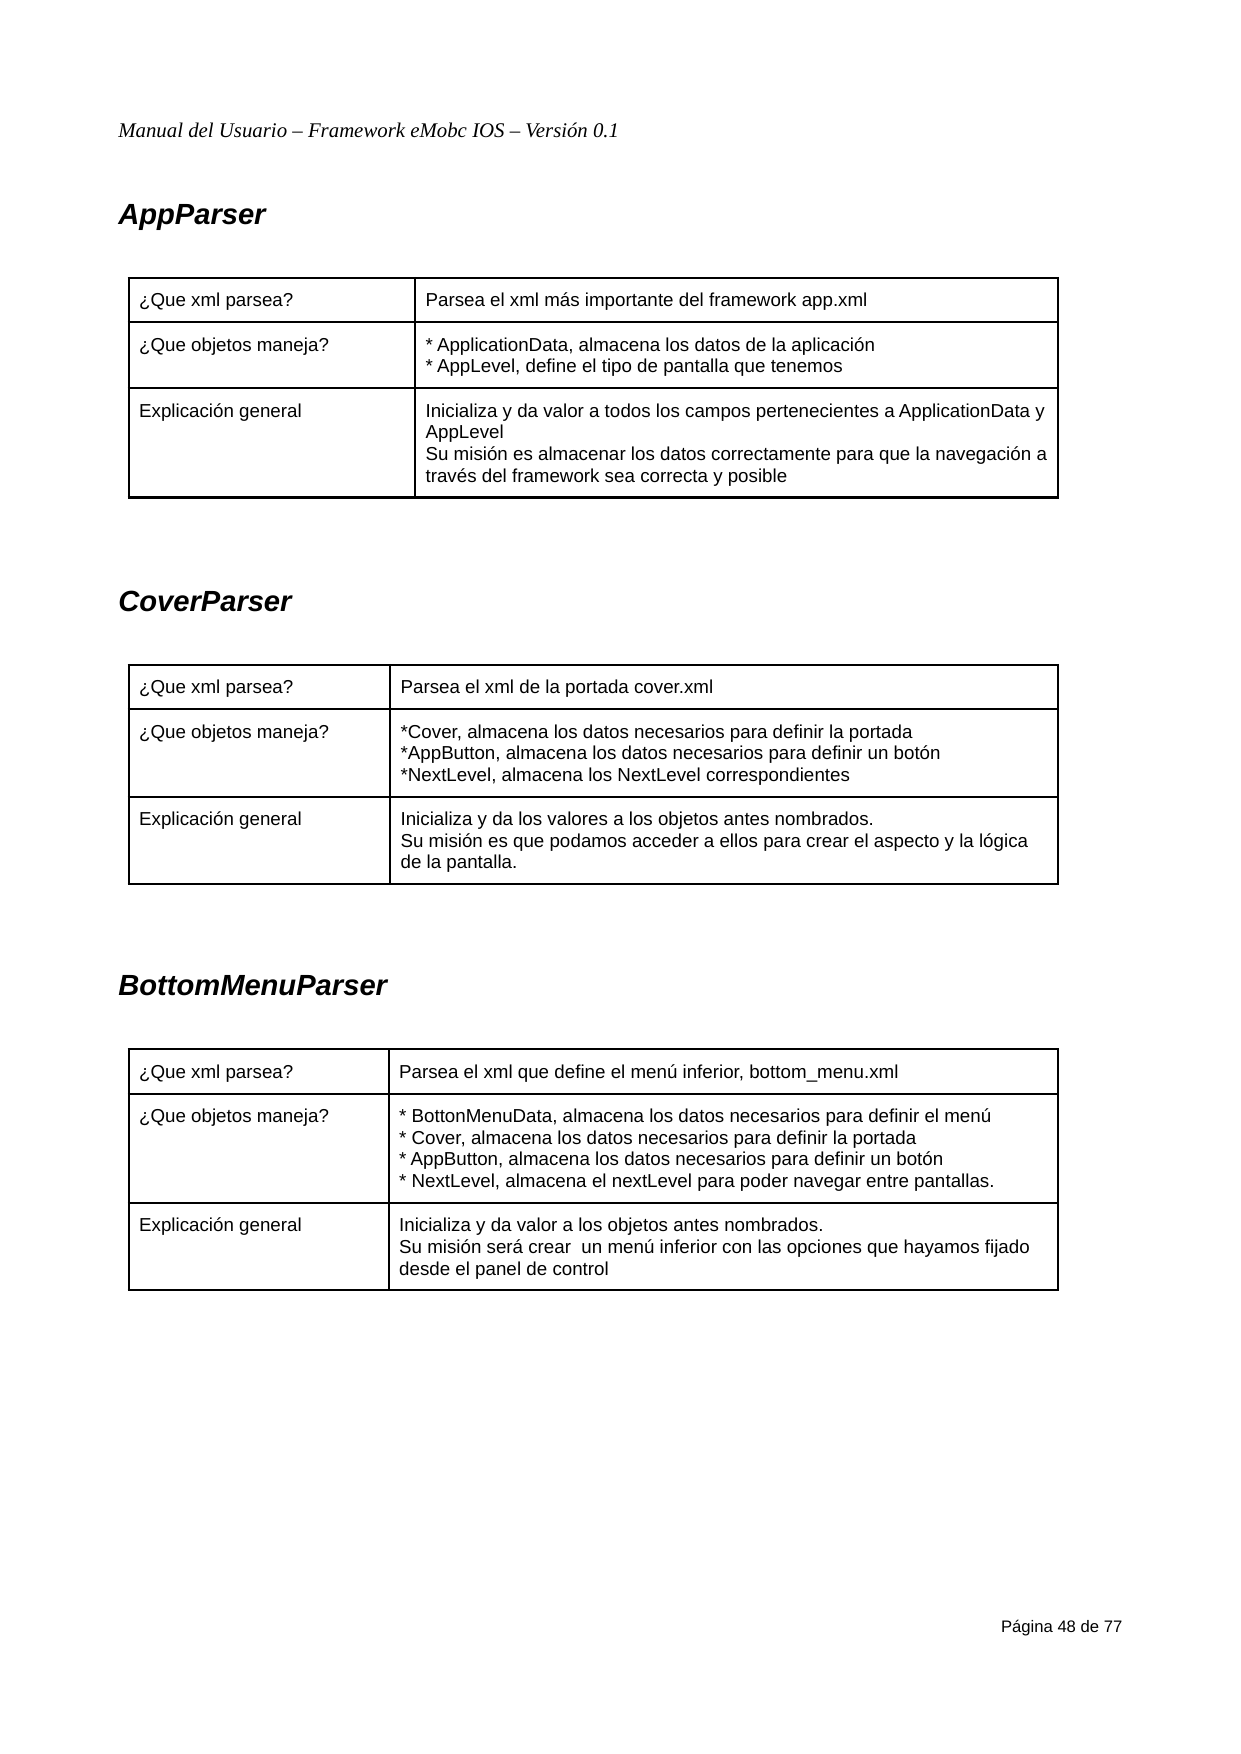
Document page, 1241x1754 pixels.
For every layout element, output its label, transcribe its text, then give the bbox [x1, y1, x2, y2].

table_cell Explicación general [130, 1204, 388, 1289]
table_header ¿Que xml parsea? [130, 1050, 388, 1092]
table_cell ¿Que objetos maneja? [130, 1095, 388, 1202]
table_cell ¿Que objetos maneja? [130, 323, 414, 387]
table_cell Explicación general [130, 389, 414, 496]
subtitle AppParser [118, 197, 1122, 230]
table_header ¿Que xml parsea? [130, 279, 414, 321]
subtitle CoverParser [118, 583, 1122, 617]
table_cell Explicación general [130, 798, 389, 883]
table_header Parsea el xml más importante del framework app.xml [416, 279, 1057, 321]
table_cell Inicializa y da los valores a los objetos antes nombrados. Su misión es que podamos acceder a ellos para crear el aspecto y la lógica de la pantalla. [391, 798, 1057, 883]
table_header Parsea el xml que define el menú inferior, bottom_menu.xml [390, 1050, 1057, 1092]
subtitle BottomMenuParser [118, 968, 1122, 1001]
table_cell * BottonMenuData, almacena los datos necesarios para definir el menú * Cover, almacena los datos necesarios para definir la portada * AppButton, almacena los datos necesarios para definir un botón * NextLevel, almacena el nextLevel para poder navegar entre pantallas. [390, 1095, 1057, 1202]
table_cell Inicializa y da valor a los objetos antes nombrados. Su misión será crear un menú inferior con las opciones que hayamos fijado desde el panel de control [390, 1204, 1057, 1289]
table_header ¿Que xml parsea? [130, 666, 389, 708]
table_cell * ApplicationData, almacena los datos de la aplicación * AppLevel, define el tipo de pantalla que tenemos [416, 323, 1057, 387]
table_cell Inicializa y da valor a todos los campos pertenecientes a ApplicationData y AppLevel Su misión es almacenar los datos correctamente para que la navegación a través del framework sea correcta y posible [416, 389, 1057, 496]
table_header Parsea el xml de la portada cover.xml [391, 666, 1057, 708]
table_cell ¿Que objetos maneja? [130, 710, 389, 796]
table_cell *Cover, almacena los datos necesarios para definir la portada *AppButton, almacena los datos necesarios para definir un botón *NextLevel, almacena los NextLevel correspondientes [391, 710, 1057, 796]
